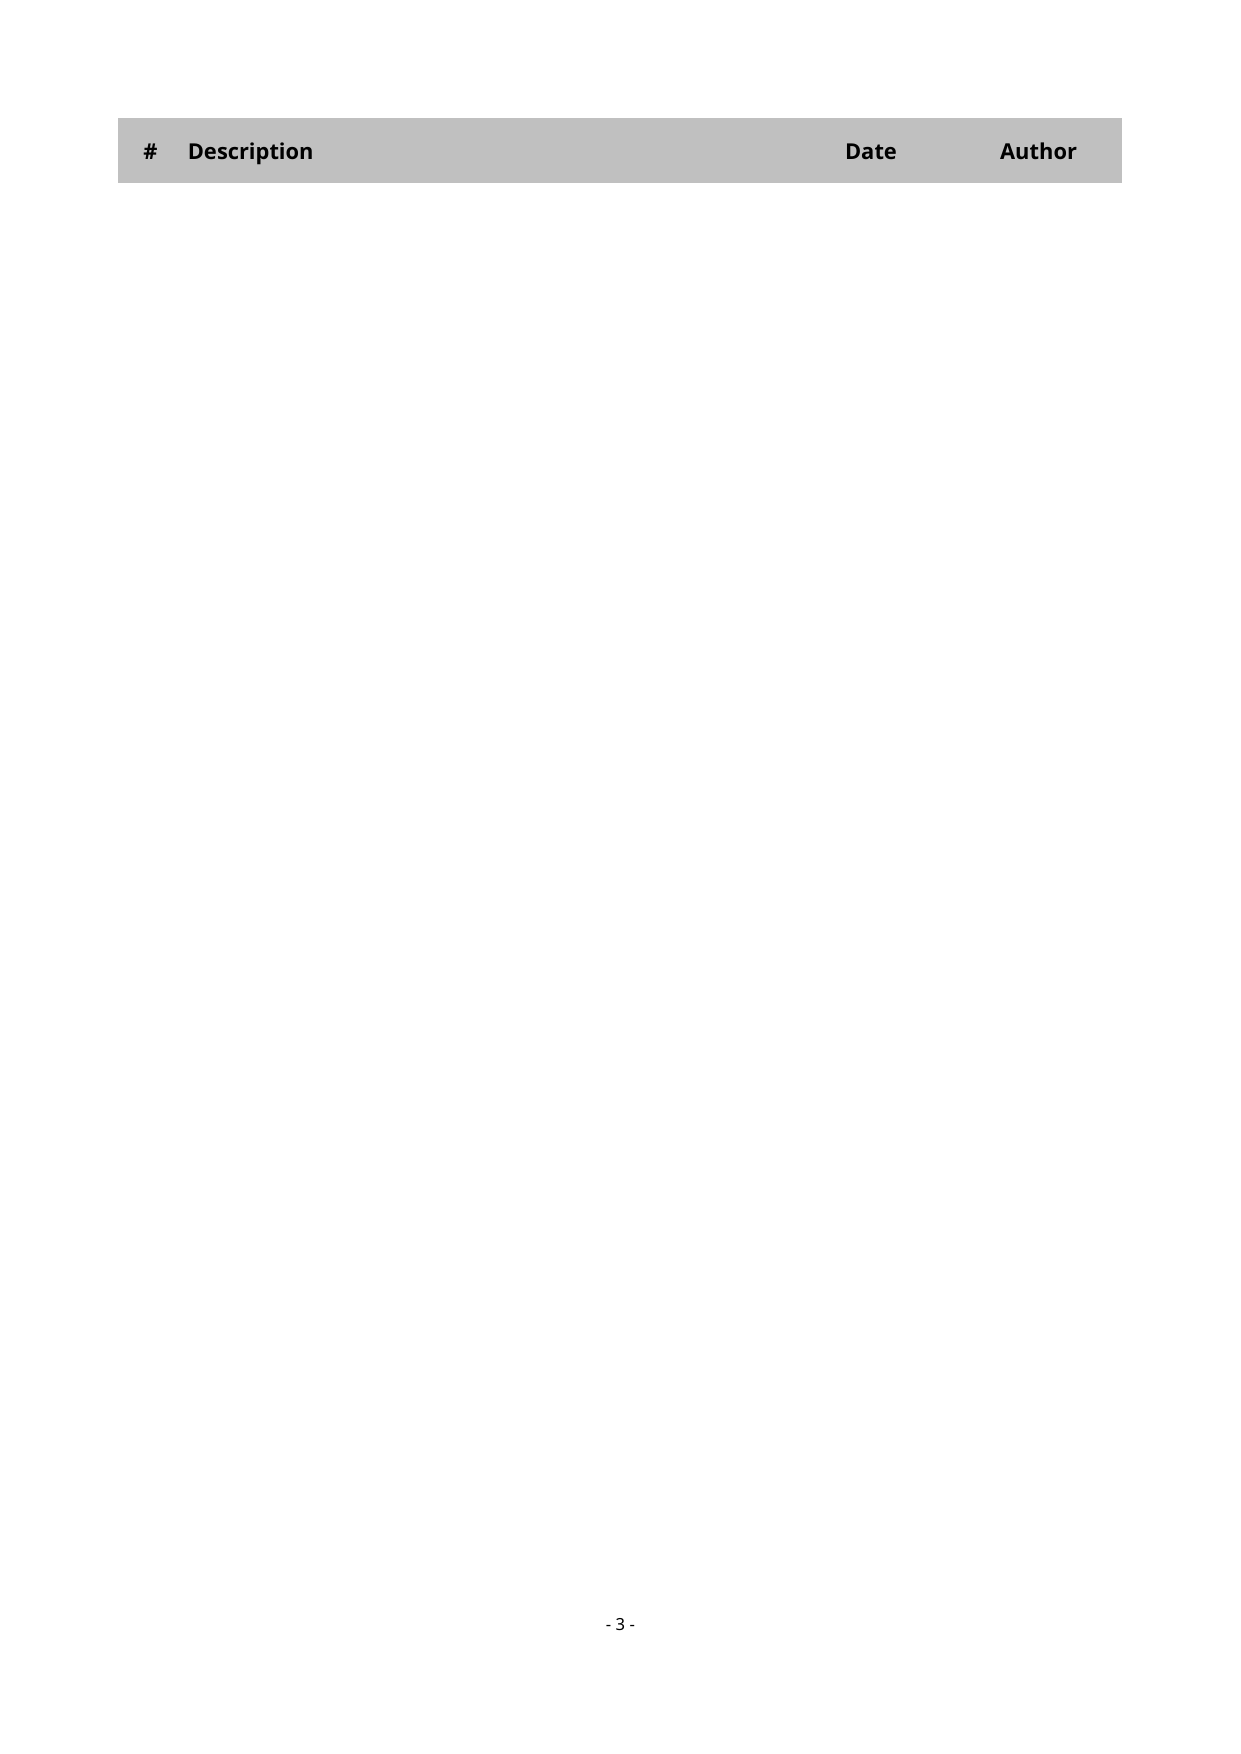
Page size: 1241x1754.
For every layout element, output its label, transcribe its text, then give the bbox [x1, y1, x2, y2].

table_header Date [787, 118, 954, 183]
table_header Author [954, 118, 1122, 183]
table_cell [118, 183, 182, 232]
table_cell [182, 183, 787, 232]
table_cell [954, 183, 1122, 232]
table_header # [118, 118, 182, 183]
table_cell [787, 183, 954, 232]
table_header Description [182, 118, 787, 183]
